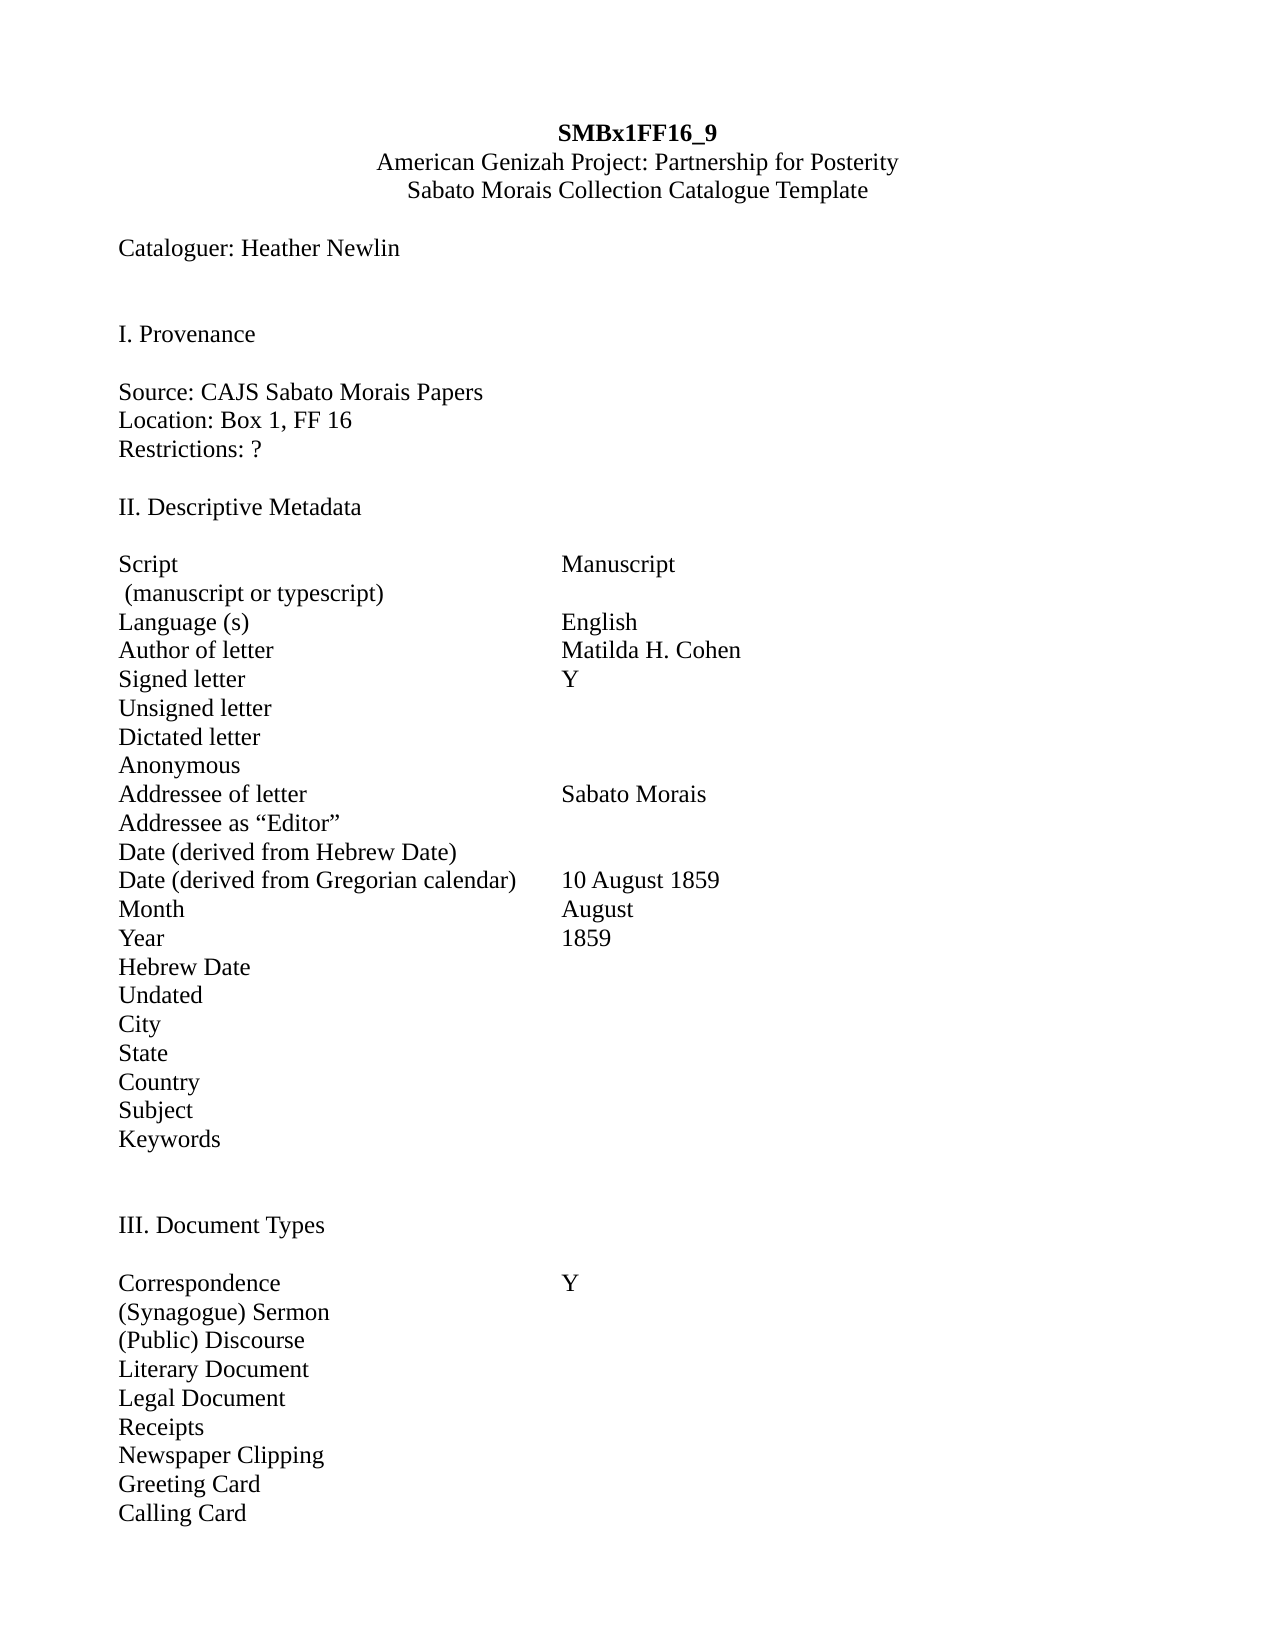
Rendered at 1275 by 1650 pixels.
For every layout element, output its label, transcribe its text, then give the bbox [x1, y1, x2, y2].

text Source: CAJS Sabato Morais Papers [118, 377, 1157, 406]
text Receipts [118, 1412, 1157, 1441]
text Year 1859 [118, 923, 1157, 952]
text Location: Box 1, FF 16 [118, 406, 1157, 434]
text Literary Document [118, 1354, 1157, 1383]
text Author of letter Matilda H. Cohen [118, 636, 1157, 664]
text Greeting Card [118, 1469, 1157, 1498]
text Addressee as “Editor” [118, 808, 1157, 837]
text Cataloguer: Heather Newlin [118, 233, 1157, 262]
text Legal Document [118, 1383, 1157, 1412]
text Subject [118, 1096, 1157, 1124]
text Unsigned letter [118, 693, 1157, 722]
text Undated [118, 981, 1157, 1009]
text Restrictions: ? [118, 434, 1157, 463]
text SMBx1FF16_9 [118, 118, 1157, 147]
text Anonymous [118, 751, 1157, 779]
text Sabato Morais Collection Catalogue Template [118, 176, 1157, 204]
text (Public) Discourse [118, 1326, 1157, 1354]
text City [118, 1009, 1157, 1038]
text Date (derived from Hebrew Date) [118, 837, 1157, 866]
text Newspaper Clipping [118, 1441, 1157, 1469]
text (Synagogue) Sermon [118, 1297, 1157, 1326]
text Month August [118, 894, 1157, 923]
text Addressee of letter Sabato Morais [118, 779, 1157, 808]
text Dictated letter [118, 722, 1157, 751]
text I. Provenance [118, 319, 1157, 348]
text State [118, 1038, 1157, 1067]
text Language (s) English [118, 607, 1157, 636]
text (manuscript or typescript) [118, 578, 1157, 607]
text Keywords [118, 1124, 1157, 1153]
text Country [118, 1067, 1157, 1096]
text Date (derived from Gregorian calendar) 10 August 1859 [118, 866, 1157, 894]
text Correspondence Y [118, 1268, 1157, 1297]
text Signed letter Y [118, 664, 1157, 693]
text III. Document Types [118, 1211, 1157, 1239]
text Calling Card [118, 1498, 1157, 1527]
text American Genizah Project: Partnership for Posterity [118, 147, 1157, 176]
text II. Descriptive Metadata [118, 492, 1157, 521]
text Script Manuscript [118, 549, 1157, 578]
text Hebrew Date [118, 952, 1157, 981]
